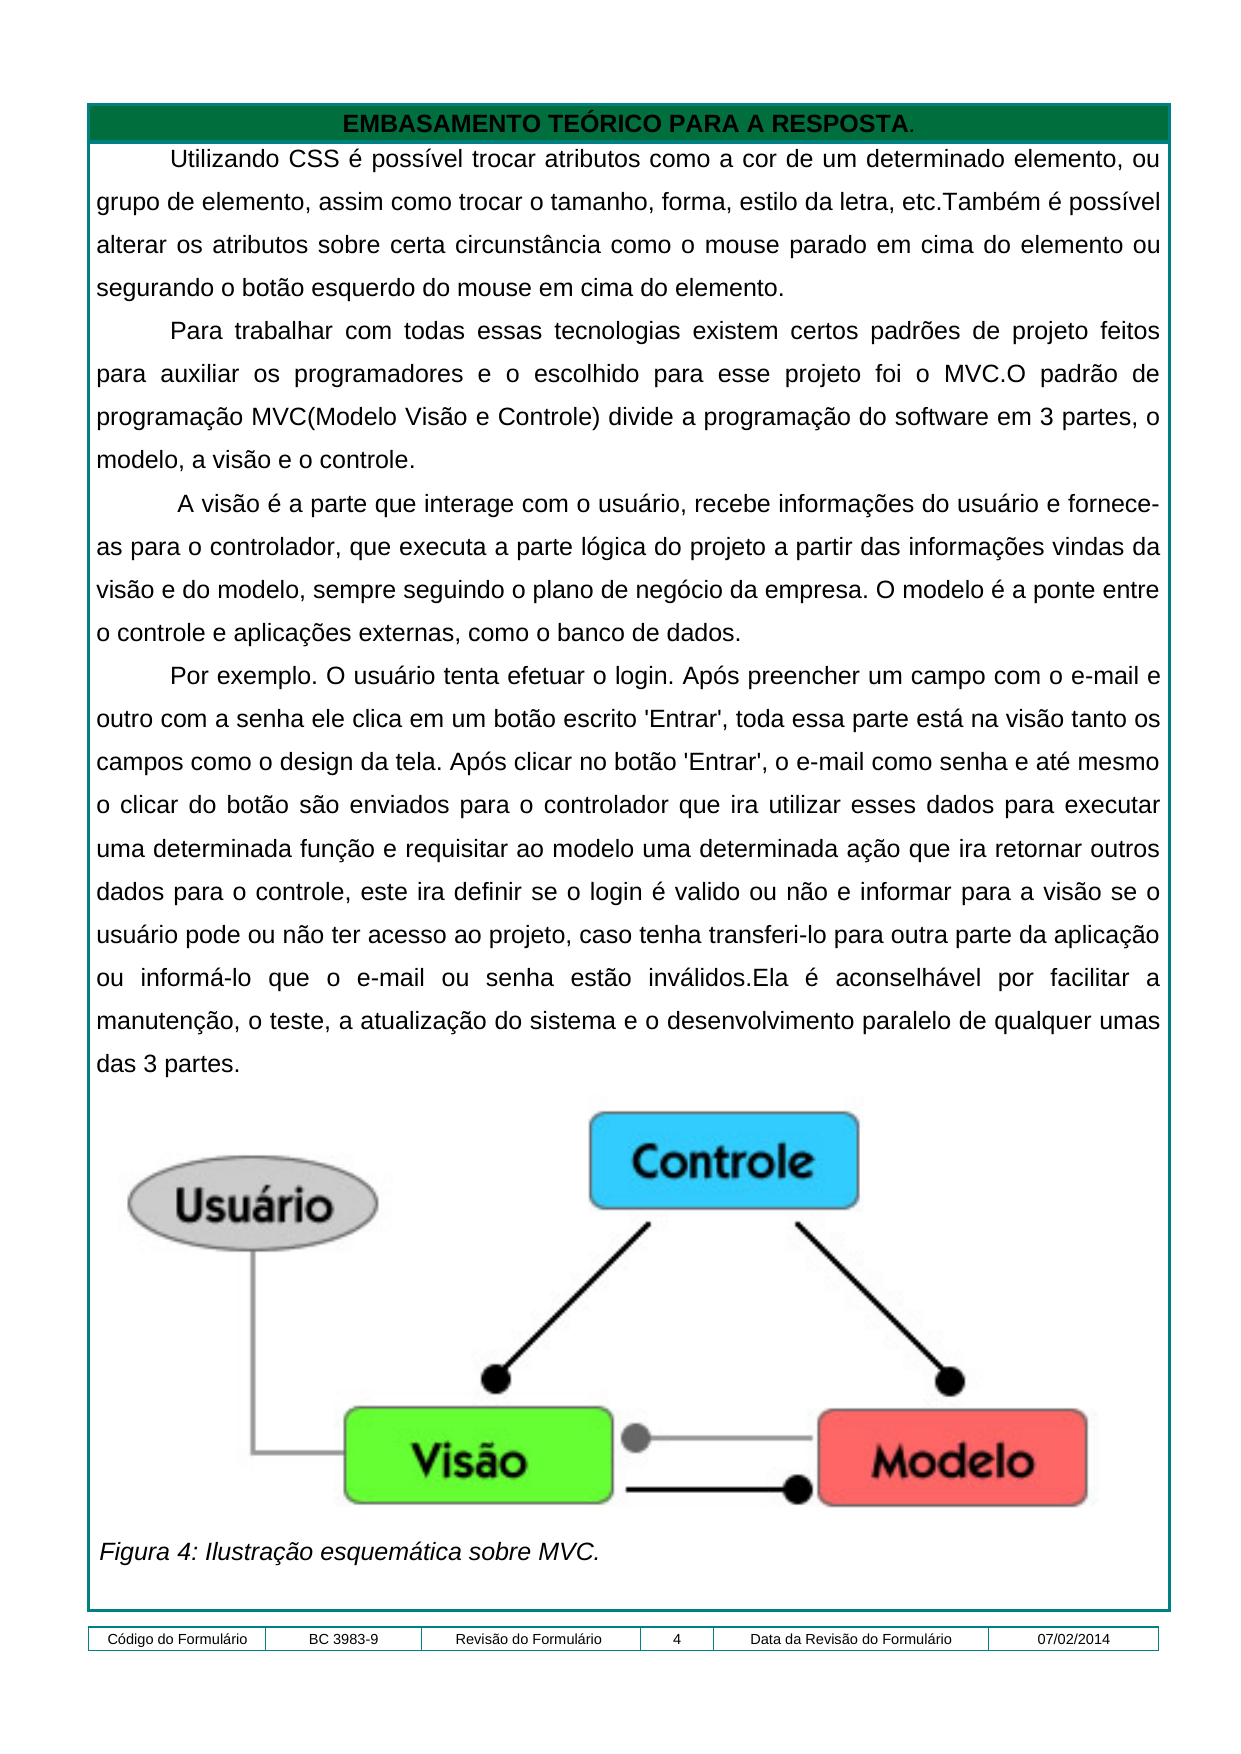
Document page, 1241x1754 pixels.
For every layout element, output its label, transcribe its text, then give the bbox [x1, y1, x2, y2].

picture [99, 1095, 1130, 1537]
table_cell O projeto será realizado em prol da Fundação Ecológica e Zoobotânica de Brusque-SC, também conhecida como Parque Ecológico, Zoobotânico Padre Raulino Reitz ou apenas como Zoobotânico, foi inaugurado no dia 19 de setembro de 1992. No início a fundação contava apenas com 39 recintos, em sua maior parte aves, e com uma área de 120Km² em meio a mata nativa. Em 2009 a fundação obteve uma autorização para poder manejar 64 espécies diferentes de animais. Atualmente expõe 150 animais de 64 espécies entre répteis, aves e mamíferos, nativos da região, assim como espécies exóticas. Anualmente a fundação atende em média 40.000 alunos da região, gerando educação informal, visando a consciência ambiental. Fonte:http://www.radiocidadeam.com.br/noticias/novidades-no-zoobotanico-em-setembro.html, Acesso em: 27/03/2014 Mesmo com essa magnitude, a fundação não possui nenhum tipo de software(programa de computador) para auxiliar em seu plano de manejo, e essa foi a motivação para o desenvolvimento do projeto. O primeiro passo que deve ser dado em um projeto de software é a elicitação, pois, como diz Aramos,2009 “Cabe à elicitação a tarefa de identificar os fatos que compõem os requisitos do Sistema, de forma a prover o mais correto e mais completo entendimento do que é demandado daquele software”.Ou seja,é o pontapé inicial. A partir da fase de elicitação é que será definido o que terá que ser desenvolvido para suprir as necessidades do cliente, sem ela é muito difícil produzir um software que atenda as necessidades do cliente. Existem várias técnicas de fazer a elicitação de um projeto, tais como: Entrevista, Leitura de documentos, questionários, análise de protocolos, entre outras. A técnica escolhida para extrair dados do cliente, ou seja, do parque Zoobotânico foi a pesquisa in loco. Nessa técnica o analista vai até o local onde será implantado o software a fim de entender como funciona o negócio, identificando os problemas existentes. Para auxiliar na análise de requisitos foram utilizados dois diagramas da UML, o diagrama de caso de uso e o diagrama de classe. UML significa Unified Modeling Language ou linguagem de modelagem unificada. Ou seja, tem como objetivo estabelecer uma linguagem padrão(unificada) de modelagem de dados para que qualquer desenvolvedor, seja ele de qualquer linguagem, consiga visualizar e interpretar qualquer diagrama UML e assim entender o projeto. A modelagem de dados feita pelos diagramas UML é essencial para se fazer uma elicitação de qualidade e garantir o entendimento de todos os participantes do projeto, como afirma Rosa, 2014: “Modelagem de software é a atividade de construir modelos que expliquem as características ou o comportamento de um software ou de um sistema de software. Na construção do software os modelos podem ser usados na identificação das características e funcionalidades que o software deverá prover (análise de requisitos), e no planejamento de sua construção. Frequentemente a modelagem de software usa algum tipo de notação gráfica e são apoiados pelo uso de ferramentas”. Os diagramas UML são recursos muito utilizados em processos de desenvolvimento de software tradicionais, como o RUP(Rational Unified Process).O primeiro utilizado no projeto do Zoobotânico foi o diagrama de caso de uso. Esse diagrama descreve as funcionalidades de um programa narrando o que cada ator (usuário do sistema) poderá fazer no programa. Os atores são representados por bonecos e os casos de uso por elipses. Citação de d caso uso aqui A seguir está o diagrama de casos de uso que resume basicamente o funcionamento do software. Existirão três tipos de usuários com diferentes permissões: o Administrador, o veterinário e o Técnico. Conforme ilustrado abaixo, o administrador está no topo da hierarquia, portanto assume todas as funções dos demais usuários além de poder executar as funções restritas a ele, que no caso são voltadas ao gerenciamento dos demais usuários, recintos e exclusão de informações. O administrador será o único que poderá cadastrar e editar recintos, cadastrar e editar outros usuários como também tem a permissão de excluir um animal e uma espécie. Já o Veterinário pode fazer tudo o que um técnico(funcionário comum) pode fazer, distinguindo-se apenas pelo fato de que ele pode editar o histórico clínico de um animal. Resta ao técnico efetuar o cadastro e edição de espécies e animais, buscar(listar) animais, espécies, recintos e histórico veterinário. Fonte: Elaborado pelos autores. O segundo diagrama utilizado foi o diagrama de classes. Esse diagrama tem como principal objetivo fazer a especificação de um sistema orientado a objetos, sendo assim um dos mais utilizados na UML.Ele descreve da forma mais aproximada a estrutura do código de um programa, mostrando o conjunto de classes com seus atributos e métodos e o relacionamento entre as classes. Para entendê-lo melhor, deve-se ter uma noção de programação orientada a objetos(POO), que consiste em tentar assimilar os objetos do mundo real com o mundo digital. Na POO utiliza-se classes, que definem os atributos e métodos dos objetos. Por exemplo, existe uma classe Cachorro que possuí atributos como cor do pelo e cor dos olhos, como também métodos(ações) de latir e andar. Então cria-se um objeto com o nome de Rex e diz-se que Rex é do tipo Cachorro, a partir desse momento Rex(objeto) passa a ser uma instância da classe(Cachorro). Além disso, outras características da POO são a reutilização de código e a questão da organização dividindo o código em classes. Para auxiliar na programação orientada a objetos criou-se o seguinte diagrama de classes: Fonte: Elaborado pelos autores. Cada item esta representado por números em vermelho na imagem. Item 1-Animal: Nome da classe. Item 2-São os atributos que a classe 'Animal' ira possuir; '-' significa que é privada e não pode ser visualizado dentro da classe animal, seguido do nome do atributo e então o tipo de dado que ele receberá, podendo ser 'string' que são textos, 'char' apenas um caractere, 'DATE' uma data, 'INT' números inteiros e 'BLOB' qualquer tipo de dado. Item 3-São as funções da classe; '+' significa que a função é publica e pode ser chamada em qualquer outra parte do projeto, após isso vem o nome da função. 'Void' significa que a função não retorna valor binário, apenas executa a ação. Item 4- Relacionamento entre duas classes, no caso 'Animal' e 'Espécie'. O número um e a letra 'n' determinam que a classe 'Animal' esta ligada a uma única 'Espécie', já a classe 'Espécie' esta ligadas a tantos Animais quão necessário. Item 5- Relacionamento entre as classes 'Animal' e 'Recinto'. Um recinto pode conter vários animais, mas um animal só pode estar em um recinto. Item 6- Faz uma conexão entre as classes 'Animal' e 'infoVeterinario' com 'Observação' e 'Usuário'. Tal ligação faz com que um animal tenha ligação com apenar um 'infoVeterinario' mas com tantas observações quão o necessário, e também que cada uma dessas observações tenha apenas um usuário responsável por ela. Logo após a fase de elicitação, pode-se verificar a viabilidade do projeto e o desenvolvimento começa a ser planejado. Foi realizada uma pesquisa de campo no parque Zoobotânico a fim de identificar a real necessidade do mesmo. Dessa forma foi descoberto que a sua carência estava no plano de manejo dos animais, segundo o próprio gerente da fundação, Rodrigo De Souza. O plano de manejo é um documento que toda UC (Unidade de Conservação) deve ter, em no máximo 5 anos após a sua fundação, e deve ser elaborado os objetivos gerais pelas quais ela foi criada. Deve ser elaborado por meio de estudos de várias áreas como do meio físico, biológico e social. Ele estabelece as normas e restrições de ações e uso dos recursos naturais da UC. Muitas vezes determina o zoneamento, caracterizando cada uma de suas áreas e sua finalidade. Nesse caso, o plano de manejo será focado na área biológica, ou seja, como o animal deve ser manuseado. Outro objetivo da pesquisa de campo foi levantar os requisitos para a construção do software. Conversando com os stakeholders do projeto foi observado que, no programa será possível cadastrar um animal e guardar informações importantes para o seu controle, como nome popular, nome científico, espécie, família, origem do animal, número de identificação, necessidades especiais, recinto(jaula) em que o animal se encontra. Assim como um histórico onde será registrado o comportamento do animal, útil para o seu manejo, como por exemplo se o animal não se alimentou será registrado, para que o veterinário possa ter o controle do animal. Também poderá ser cadastrado o funcionário que utilizará o programa sendo que suas permissões dependerão da sua função, e ainda os recintos do Zoobotânico, onde dever ser cadastrados os animais que estão nele, dados da planta e a norma IN169. Quando chega a parte do desenvolvimento precisa-se decidir quais das diversas tecnologias disponíveis atualmente que serão usadas, muitas delas utilizam padrões estabelecidos pela W3C. O W3C(World Wide Web, do inglês Rede Mundial de Computadores) é uma organização mundial que conta com uma equipe em tempo integral e o publico, desenvolvedores, para desenvolverem padrões para a internet. O líder da organização é Tim Berners-Lee (inventor da internet) e Jeffrey Jaffe. Segundo o próprio W3C: “O W3C desenvolve especificações técnicas e orientações através de um processo projetado para maximizar a consenso sobre as recomendações, garantindo qualidades técnicas e editoriais, além de transparentemente alcançar apoio da comunidade de desenvolvedores, do consórcio e do público em geral. “ Na construção do Software é preciso se comunicar com o computador dando utilidade a todos esses dados, para isso é necessário utilizar uma linguagem de programação, que nada mais é um conjunto de código que o computador interpreta e executa uma determinada ação, ou seja,é a forma de interagir com o computador, e assim como na vida real, exitem vários idiomas, cada um com suas próprias características, entretanto todos possuem o mesmo objetivo, a comunicação. Dentre as linguagens de programação que serão utilizadas estão: HTML PHP Javascript CSS HTML5 HTML5(Hypertext Markup Language 5, do inglês linguagem de marcação de hipertexto 5) é a quinta verão da linguagem HTML O grupo W3C define 3 pilares para a internet, um deles é uma linguagem de hipertexto para facilitar a navegação entre fonte de informação, atualmente o HTML5 é essa linguagem. Os hipertextos são um conjunto de arquivos interligados entre si formando uma grande rede de informação. Diferente de um texto normal, como de um livro, em que os assuntos ficam interligados seguidamente, no hipertexto os assuntos são conectados de forma imprecisa, dessa forma a troca de dados fica mais dinâmica. PHP e APACHE PHP(Hypertext Preprocessor do inglês, hipertexto preprocessado) criado por Rasmus Lerdorf em 1995, é uma linguagem script executada por um servidor. Diferente do JavaScript o PHP é utilizado geralmente para programação ao lado do servidor. Além disso o PHP pode ser trabalhado tanto em programação orientada a objeto, como em programação estrutural ou até mesmo em uma mistura dos dois. E não está limitado apenas a gerar apenas HTML, com o PHP também é possível gerar imagens, PDF e animações em Flash. Sua principal vantagem está na enorme lista de banco de dados com o qual o PHP tem suporte, como por exemplo MySQL, SQLite, Oracle, etc. O servidor utilizado será o APACHE, que é de longe o servidor mais utilizado no mundo, diversas pesquisas já compravam isso, como a feita em 2009 pela Netcraft, segundo ela mais de 65% de todos os sites rodavam no servidor APACHE. O APACHE após receber um código em PHP executa um interpretador de PHP que processará todas as informações, como acesso ao banco de dados ou a outros arquivos e então retornar o código em HTML correspondente para apresentar a página descrita em PHP para o APACHE que então ira enviar para o navegador o código HTML pronto para então o navegador poder executá-lo em gerar a página. Para utilizar o APACHE será instalado o XAMPP, rodando em sistema Windows, ou LAMP rodando em sistema Linux, com os principais servidores de código aberto do mercado, como o APACHE para PHP e MySQL para banco de dados. Sua interfase é muito simples, porém pratica e rápida e sem necessidade de se instalar, apenas deve ser descompactado e está pronto para ser usado. JavaScript JavaScrip é uma linguagem dinâmica e orientada a objeto criado por Brendan Eich em 1995 como uma linguagem script client-side(do inglês, script ao lado do cliente). As linguagens script tem como finalidade de ser executada no interior de programas ou outra linguagem. No caso do JavaScript é o navegador responsável por executá-lo realizando interações com o usuário, podendo trocar a cor de certos campos, ou até mesmo realizar certa função do software, após certa ação do usuário. Pode ser escrito junto ao HTML diferenciando por meio das tags “<script>” para iniciar o código em JavaScript e “<\script>” para finalizá-lo. CSS A parte visual do software será desenvolvida em CSS(Cascading Style Sheets, em do inglês Folha de estilo em cascata) uma linguagem que facilita o desenvolvedor gráfico da aplicação por permitir ser escrita tanto em um arquivo a parte dos demais e ser apenas referenciado neles, como pode ser escrito no início de cada arquivo e cada um com um CSS diferente, ainda pode ser feito sempre que criar um elemento na página, ou então utilizando todas as 3 formas. Segundo Pedro Rogério(2007) para futuras manutenções e projetos em camadas é aconselhável que o CSS seja utilizado apenas em arquivos externos. Utilizando CSS é possível trocar atributos como a cor de um determinado elemento, ou grupo de elemento, assim como trocar o tamanho, forma, estilo da letra, etc.Também é possível alterar os atributos sobre certa circunstância como o mouse parado em cima do elemento ou segurando o botão esquerdo do mouse em cima do elemento. Para trabalhar com todas essas tecnologias existem certos padrões de projeto feitos para auxiliar os programadores e o escolhido para esse projeto foi o MVC.O padrão de programação MVC(Modelo Visão e Controle) divide a programação do software em 3 partes, o modelo, a visão e o controle. A visão é a parte que interage com o usuário, recebe informações do usuário e fornece-as para o controlador, que executa a parte lógica do projeto a partir das informações vindas da visão e do modelo, sempre seguindo o plano de negócio da empresa. O modelo é a ponte entre o controle e aplicações externas, como o banco de dados. Por exemplo. O usuário tenta efetuar o login. Após preencher um campo com o e-mail e outro com a senha ele clica em um botão escrito 'Entrar', toda essa parte está na visão tanto os campos como o design da tela. Após clicar no botão 'Entrar', o e-mail como senha e até mesmo o clicar do botão são enviados para o controlador que ira utilizar esses dados para executar uma determinada função e requisitar ao modelo uma determinada ação que ira retornar outros dados para o controle, este ira definir se o login é valido ou não e informar para a visão se o usuário pode ou não ter acesso ao projeto, caso tenha transferi-lo para outra parte da aplicação ou informá-lo que o e-mail ou senha estão inválidos.Ela é aconselhável por facilitar a manutenção, o teste, a atualização do sistema e o desenvolvimento paralelo de qualquer umas das 3 partes. Porém, se os programadores tivessem que construir tudo do zero o trabalho não renderia nada, é por isso que um dos principais focos da programação orientada a objeto é o reúso de códigos. Portanto, são utilizadas diversas Frameworks para poupar a reprogramação de coisas simples e que se repetem com facilidade entre os projetos. As frameworks são códigos já feitos para solucionar um grupo de requisitos de diversos softwares diferentes. Mas não só resolver, as frameworks também padronizam o projeto, dizendo qual a forma apropriada para aquela situação. Como a linguagem de programação escolhida foi o PHP e foi decidido trabalhar com MVC, um framework que se encaixa perfeitamente no projeto é o Codeigniter pois ele é feito especialmente para desenvolvimento em PHP e oferece uma ótima contribuição para se trabalhar no padrão MVC. O Codeigniter tem como objetivo possibilitar que o programador produza mais rapidamente e possa focar na parte criativa do projeto, uma vez que seja necessário um número menor de linhas para realizar certas tarefas pelo motivo de que o framework já pré codifique determinadas funções comuns entre vários softwares.Esse framework agrupa um conjunto de bibliotecas para tarefas comuns necessárias e padroniza uma estrutura lógica para acesso a estas bibliotecas. Segundo Teixeira, 2013, o Codeigniter é “Considerado um toolkit, ou seja, uma caixa de ferramentas cujo objetivo é nos permitir desenvolver aplicações muito mais rápido do que poderíamos fazer sem a utilização de um framework.” Para facilitar e agilizar a programação, foi decidido utilizar uma IDE(Ambiente de desenvolvimento integrado).Como explica Santos(2014, Pg.04) “O IDE é um programa de computador, geralmente utilizado para aumentar a produtividade dos desenvolvedores de software, bem como a qualidade desses produtos. Podem auxiliar, através de ferramentas e características, na redução de erros e na aplicação de técnicas...” O IDE escolhido foi o NetBeans devido à familiaridade dos programadores com o software.O NetBeans é um IDE gratuito e de código aberto.Segundo o site do mesmo: “O NetBeans IDE é um ambiente de desenvolvimento - uma ferramenta para programadores, que permite escrever, compilar, depurar e instalar programas. O IDE é completamente escrito em Java, mas pode suportar qualquer linguagem de programação. Existe também um grande número de módulos para estender as funcionalidades do IDE NetBeans. O NetBeans IDE é um produto livre, sem restrições à sua forma de utilização. ” O principal motivo para utilizar o Netbeans para o projeto está na constante atualização de seu sistema e pela padronização oferecida, como comentado no site do mesmo: “Com seu Editor Java em constante aprimoramento, muitas funcionalidades avançadas e uma extensa linha de ferramentas, modelos e exemplos, o NetBeans IDE define o padrão de desenvolvimento com suas tecnologias inovadoras. ” Ainda pelo site do NetBeans é possível ter uma noção melhor da real utilização prática desse IDE e da possibilidade de adaptá-lo: “Um IDE é muito mais que um editor de texto. O Editor do NetBeans recua linhas, associa palavras e colchetes e realça códigos-fonte sintática e semanticamente. Ele também fornece modelos de código, dicas de codificação e ferramentas de refatoração. O editor suporta várias linguagens, incluindo Java, C/C++, XML, HTML, PHP, Groovy, Javadoc, JavaScript e JSP. Como o editor é extensível, você pode adicionar suporte para muitas outras linguagens. ” Além de tudo já citado acima, o NetBeans ainda ajuda na organização do código fonte, de forma que para futuras alterações no código figuem mais simples e rápidas. Bem, como o software funciona basicamente como um repositório de dados sobre os animais, a informação será armazenada em um banco de dados.Segundo Marcelo Abib Cardoso,2009, “Banco de dados é um sistema de armazenamento de dados, ou seja, um conjunto de registros que tem como objetivo organizar e guardar as informações.” O Banco de dados que será utilizado no projeto é o SGBD(sistema de gerenciamento de banco de dados)MySQL, que se intitula o banco de dados de código aberto mais popular do mundo. O My SQL foi criado na Suécia por suecos e um finlandês: David Axmark, Allan Larsson e Michael Montty Widenus, mais tarde foi comprado pela empresa de tecnologia e informática Oracle, sua atual proprietária.Ele utiliza a linguagem SQL(Structure Query Language – Linguagem de Consulta Estruturada).É o banco de dados mais utilizado do mundo, segundo o site do mesmo, utilizado até mesmo pela NASA(National Aeronautics and Space Administration- Administração Nacional da Aeronáutica e do Espaço),Google, Facebook, Banco Bradesco e muitos outros. Para auxiliar na utilização do My SQL será usado o programa My SQL Workbench, uma ferramenta gráfica que permite a visualização, criação e gerenciamento de bancos de dados em forma de tabelas, ou em apenas códigos escritos, caso o desenvolvedor preferir. O My SQL Workbench é o sucessor de DBDesigner 4 e é feito especialmente para trabalhar com o banco de dados My SQL, ambos foram desenvolvidos pela mesma empresa. A definição mais comum para CRUD é: Termo para designar as quatro operações básicas de banco de dados, Creat, Read, Update e Delete, do inglês respectivamente, criar, ler, editar e deletar (Souza, 2013). Na matemática não é possível calcular algo sem usar pelo menos umas das quatro operações básicas, nos bancos de dados não é diferente, sem o CRUD não é possível fazer nada. A matemática não existe sem suas quatro operações, os bancos de dados também não. O texto a seguir são os códigos gerados pelo MySQL Workbench a partir das tabelas desenvolvidas em cima das pesquisas realizadas no Parque Zoobotânico de Brusque. Nesses códigos é possível ver a utilização de quase todas as operações do CRUD, que no MySQL são escritas, respectivamente, como 'INSERT', 'SELECT', 'UPTADE' e 'DELETE'. -- ----------------------------------------------------- -- Table `mydb`.`Animal` -- ----------------------------------------------------- Apenas anuncia o inicio do código para crianção da tabela 'Animal' DROP TABLE IF EXISTS `mydb`.`Animal` ; Caso já exista uma tabela com o nome 'Animal' no banco 'mydb'esse código ira apagá-la. CREATE TABLE IF NOT EXISTS `mydb`.`Animal` ( Cria uma tabela com o nome 'Animal', no banco 'mydb', com os seguintes campos... `idAnimal` INT NOT NULL COMMENT 'Tabela para cadastrar os animais do Zoo.\nNesse campo é salvo o Numero dele no Zoo.' , Campo 'idAnimal' que é um INT, ou seja, um número inteiro, NOT NULL, que não pode ser deixado em branco. Possui uma descrição para explicar sua utilidade: “Tabela para cadastrar os animais do Zoo. Nesse campo é salvo o número dele no Zoo.” A vírgula diz que logo em seguida vira outro campo da tabela. `Obs` TEXT NULL COMMENT 'Descreve as necessidades especiais do animal' , Obs do tipo TEXT, ou seja um texto, NULL, que pode ser deixado em branco. Descrição: “Descreve as necessidades especiais do animal”. `procedencia` VARCHAR(45) NOT NULL COMMENT 'Descreve de onde o animal veio' , 'procedencia' do tipo VARCHAR(45), um texto com no máximo 45 caracteres, que não pode ser deixado em branco. Descrição: “Descreve de onde o animal veio”. `entrada` DATE NULL COMMENT 'Data em que o animal entrou no Zoo' , 'entrada' do tipo DATE, uma data, que pode ser deixado em branco. Descrição: “Data em que o animal entrou no Zoo”. `idvet` INT NULL COMMENT 'ID da ficha veterinaria' , 'idvet' um numero inteiro que pode ser deixado em branco. Descrição: “ID da ficha veterinária”. `Sexo` CHAR NULL COMMENT 'Sexo do animal\nAlgumas vezes nao se sabe o sexo do animal,nesse caso o valor é NULL' , 'Sexo' do tipo CHAR, apenas um caractere, que pode ser deixado em branco. Descrição: “Sexo do animal Algumas vezes não se sabe o sexo do animal, nesse caso o valor é NULL”. `desfecho` VARCHAR(45) NULL COMMENT 'Descreve como o animal saio do Zoo' , 'desfecho' um texto com no máximo 45 caracteres que pode ser deixado em branco. Descrição: “Descreve como o animal saio do Zoo”. `desfechoData` DATE NULL COMMENT 'Data que o animal saio do Zoo' , 'DesfechoData' uma data que pode ser deixada em branco. Descrição: “Data que o animal saio do Zoo”. `idEspecie` INT NOT NULL COMMENT 'ID da especie do animal' , 'idEspecie' um inteiro que não pode ser deixado em branco. Descrição: “ID da espécie do animal”. `imagem` BLOB NULL COMMENT 'Foto do animal' , 'imagem' do tipo BLOB, um campo que pode receber qualquer tipo de dado, que pode ser deixado em branco. Descrição: “Foto do animal”. `marcacao` VARCHAR(100) NOT NULL COMMENT 'Numero do animal do IBAMA' , 'marcaco' é um texto com no máximo 100 caracteres e que não pode ser deixado em branco. Descrição: “Número do animal do IBAMA”. `Apelido` VARCHAR(45) NULL COMMENT 'Como os funcionarios chamam o animal' , 'Apelido' um texto de no máximo 45 caracteres que pode ser deixado em branco. Descrição: “Como os funcionários chamam o animal”. `idRecinto` INT NOT NULL COMMENT 'ID do recinto onde o animal se encontra' , 'idRecinto' um número inteiro que não pode ser deixado em branco. Descrição: “ID do recinto onde o animal se encontra”. PRIMARY KEY (`idAnimal`) , Essa linha diz que o campo 'idAnimal' será a chave primária da tabela, ou seja, o campo principal que não poderá ser igual entre os animais registrados nela. Também será ela a chave de ligação caso outra tabela precise acessar algum outro dado do animal. INDEX `fk_Animal_especie1_idx` (`idEspecie` ASC) , Transforma o campo 'idEspecie' em uma chave estrangeira, ou seja, uma conexão com outra tabela. INDEX `fk_Animal_Recinto1_idx` (`idRecinto` ASC) , Transforma o campo 'idRecinto' em uma chave estrangeira'. UNIQUE INDEX `marcacao_UNIQUE` (`marcacao` ASC) , Determina que o campo 'marcacao' será único, e assim como a chave primária, existira apenas um animal com determinado número. CONSTRAINT `fk_Animal_especie1` FOREIGN KEY (`idEspecie` ) REFERENCES `mydb`.`especie` (`idEspecie` ) ON DELETE NO ACTION ON UPDATE NO ACTION, Determina a qual tabela será a conexão feita por meio do campo 'idEspecie', nesse caso a tabela será 'especie' e campo nela escolhido para fazer a conexão é de mesmo nome que o campo da tabela 'Animal'. Assim o campo de ligação entre a tabela 'Animal' e 'Especie' é 'idEspecie'. E diz que não haverá ação em caso de apagar ou alterar o dado do campo. CONSTRAINT `fk_Animal_Recinto1` FOREIGN KEY (`idRecinto` ) REFERENCES `mydb`.`Recinto` (`idRecinto` ) ON DELETE NO ACTION ON UPDATE NO ACTION) Determina que o campo 'idRecinto' será a conexão entre as tabelas 'Animal' e 'Recinto'. Não haverá ação no caso de apagar ou alterar o dado do campo. O “)” determina o término da criação da tabela. -- ----------------------------------------------------- -- Table `mydb`.`Animal_log` -- ----------------------------------------------------- Apenas anuncia o início do código para a tabela 'Animal_log' Será uma tabela para salvar os antigos dados da tabela 'Animal' após uma alteração. Possui alguns campos a mais da tabela 'Animal': 'idAnimal_log' para diferenciar uma alteração da outra; 'tipo' para dizer o tipo de alteração que ocorreu; 'data' para determinar a data da alteração; 'idUsuario' para saber quem fez a alteração. DROP TABLE IF EXISTS `mydb`.`Animal_log` ; CREATE TABLE IF NOT EXISTS `mydb`.`Animal_log` ( `idAnimal_log` INT NOT NULL AUTO_INCREMENT COMMENT 'Tabela para controlar o histórico de alterações na tabela \'Animal\'\n' , `Obs` TEXT NULL , `procedencia` VARCHAR(45) NOT NULL , `entrada` DATE NULL , `idvet` INT NULL , `Sexo` CHAR NULL , `desfecho` VARCHAR(45) NULL , `desfechoData` DATE NULL , `idEspecie` INT NOT NULL , `imagem` BLOB NULL , `marcacao` VARCHAR(100) NOT NULL , `Apelido` VARCHAR(45) NULL , `idRecinto` INT NOT NULL , `tipo` VARCHAR(45) NOT NULL COMMENT 'Tipo de ação que a tabela animal sofreu' , `data` DATETIME NOT NULL COMMENT 'Data da alteração' , `idAnimal` INT NULL COMMENT 'ID do animal que sofreu a ação' , `idUsuario` INT NULL COMMENT 'ID do usuario que fez a ação' , PRIMARY KEY (`idAnimal_log`) , INDEX `fk_Animal_especie1_idx` (`idEspecie` ASC) , INDEX `fk_Animal_Recinto1_idx` (`idRecinto` ASC) , INDEX `fk_Animal_log_Animal1` (`idAnimal` ASC) , INDEX `fk_Animal_log_usuario1` (`idUsuario` ASC) , UNIQUE INDEX `marcacao_UNIQUE` (`marcacao` ASC) , CONSTRAINT `fk_Animal_especie10` FOREIGN KEY (`idEspecie` ) REFERENCES `mydb`.`especie` (`idEspecie` ) ON DELETE NO ACTION ON UPDATE NO ACTION, CONSTRAINT `fk_Animal_Recinto10` FOREIGN KEY (`idRecinto` ) REFERENCES `mydb`.`Recinto` (`idRecinto` ) ON DELETE NO ACTION ON UPDATE NO ACTION, CONSTRAINT `fk_Animal_log_Animal1` FOREIGN KEY (`idAnimal` ) REFERENCES `mydb`.`Animal` (`idAnimal` ) ON DELETE NO ACTION ON UPDATE NO ACTION, CONSTRAINT `fk_Animal_log_usuario1` FOREIGN KEY (`idUsuario` ) REFERENCES `mydb`.`usuario` (`idUsuario` ) ON DELETE NO ACTION ON UPDATE NO ACTION) ENGINE = InnoDB; ##triggers do animal Apenas anuncia o início do código para as triggers(gatilhos), ações que ocorrerão após outra ação ser requerida, referente ao animal.Apresenta uma ideia de gatilho mesmo, quando determinada ação acontece, um “gatilho” é “disparado” e executa outra ação. create trigger inserir_animal before insert on animal for each row begin Cria uma trigger com o nome 'inserir_animal' que terá ações antes de inserir dados da tela 'Animal'.As ações serão as seguintes: insert into animal_log values Inserir na tabela 'animal_log' os valores: (null,new.obs,new.procedencia, new.entrada,new.idvet,new.sexo,new.desfecho, new.desfechodata,new.idespecie, new.imagem,new.marcacao, new.apelido,new.idrecinto, Preencher automaticamente o campo 'idAnimal_log'.Já os dados comuns entre os as 2 tabelas serão salvos na tabela 'Animal_log' antes de serem salvos na tabela 'Animal'. 'INSERT',now(),id,new.idAnimal); Os campos 'tipo','data', 'idUsuario' e 'idAnimal' receberão respectivamente os valores: 'INSERT', data atual, id do usuário e id do animal. Onde o id virá de uma procedure para inserir um animal. End&& Determina o fim das ações antes da ação requerida. ##Login Anuncia o inicio do código para procedure 'login', que visa facilitar o comando para login no desenvolvimento fora do MySQL Workbench. create procedure login (in sen varchar(45), log varchar(45)) Cria uma procedure chamada 'login' que possui as variaveis 'sen'(texto de no máximo 45 caracteres para a senha) e 'log'(texto de no máximo 45 caracteres para o login ou e-mail do usuario). Begin Inicia o código que será executado por trás da procedure. select tipo,idusuario from usuario where senha=md5(sen) and login=log; Seleciona o tipo e idUsuario da tabela 'usuario' onde o campo 'senha', já codificado, é igual a variável 'sen' e o campo 'login' é igual a variável 'log'. End&& Finaliza a procedure. call login (123, abc); Chama a procedure 'login' definindo os valores das variáveis 'sen' e 'login' respectivamente por '123' e 'abc'. A procedure irá procurar pelo usuário onde o campo 'senha' é 123(ambos codificados) e 'login' igual a 'abc'. [90, 144, 1168, 1609]
table_header EMBASAMENTO TEÓRICO PARA A RESPOSTA. [90, 106, 1168, 140]
